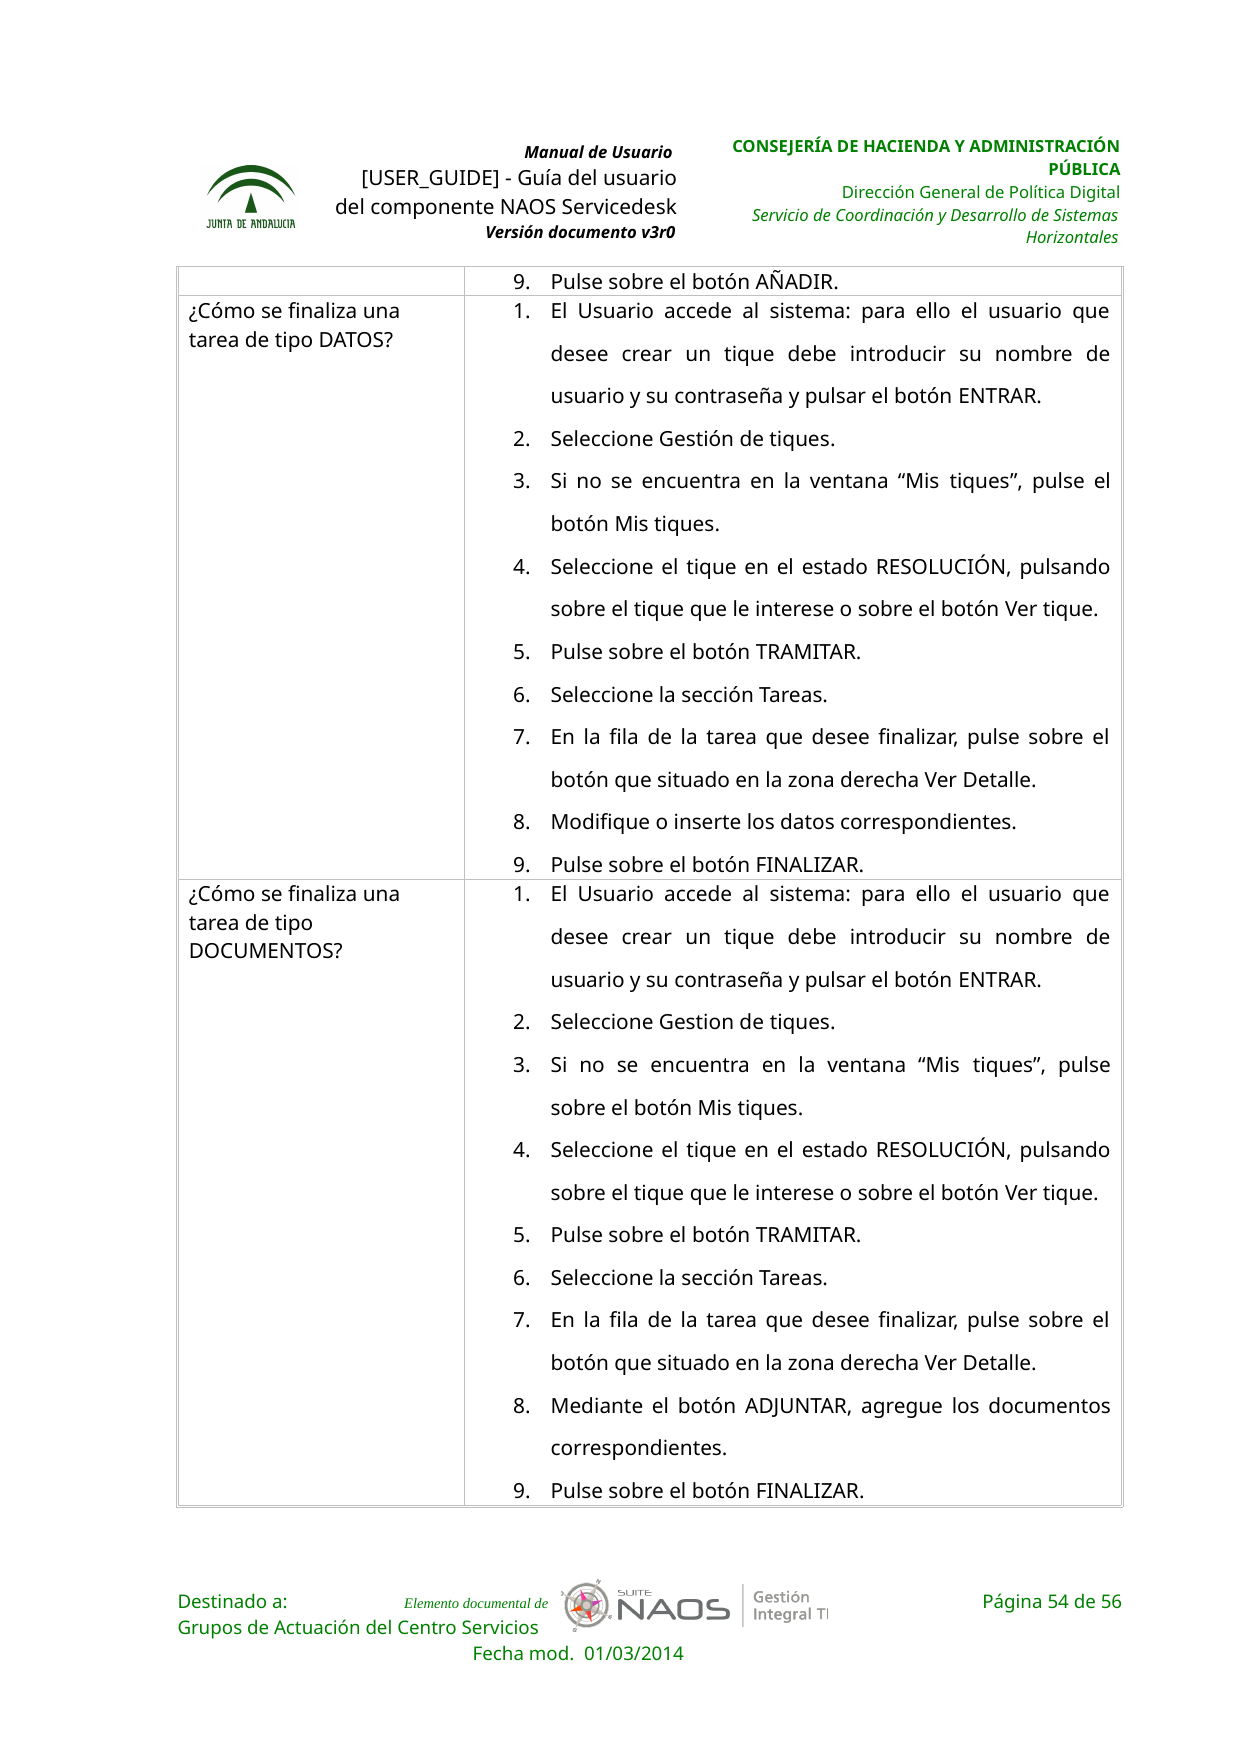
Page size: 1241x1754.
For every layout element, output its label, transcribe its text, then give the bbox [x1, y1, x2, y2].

table_cell ¿Cómo se finaliza una tarea de tipo DOCUMENTOS? [179, 880, 464, 1504]
table_cell [179, 267, 464, 295]
table_cell El Usuario accede al sistema: para ello el usuario que desee crear un tique debe introducir su nombre de usuario y su contraseña y pulsar el botón ENTRAR. Seleccione Gestion de tiques. Si no se encuentra en la ventana “Mis tiques”, pulse sobre el botón Mis tiques. Seleccione el tique en el estado RESOLUCIÓN, pulsando sobre el tique que le interese o sobre el botón Ver tique. Pulse sobre el botón TRAMITAR. Seleccione la sección Tareas. En la fila de la tarea que desee finalizar, pulse sobre el botón que situado en la zona derecha Ver Detalle. Mediante el botón ADJUNTAR, agregue los documentos correspondientes. Pulse sobre el botón FINALIZAR. [465, 880, 1121, 1504]
table_cell El Usuario accede al sistema: para ello el usuario que desee crear un tique debe introducir su nombre de usuario y su contraseña y pulsar el botón ENTRAR. Seleccione Gestión de tiques. Si no se encuentra en la ventana “Mis tiques”, pulse el botón Mis tiques. Seleccione el tique en el estado RESOLUCIÓN, pulsando sobre el tique que le interese o sobre el botón Ver tique. Pulse sobre el botón TRAMITAR. Seleccione la sección Tareas. En la fila de la tarea que desee finalizar, pulse sobre el botón que situado en la zona derecha Ver Detalle. Modifique o inserte los datos correspondientes. Pulse sobre el botón FINALIZAR. [465, 296, 1121, 878]
table_cell ¿Cómo se finaliza una tarea de tipo DATOS? [179, 296, 464, 878]
table_cell El Usuario accede al sistema: para ello el usuario que desee crear un tique debe introducir su nombre de usuario y su contraseña y pulsar el botón ENTRAR. Seleccione Gestión de tiques. Si no se encuentra en la ventana “Mis tiques”, pulse el botón Mis tiques. Seleccione el tique en el estado RESOLUCIÓN, pulsando sobre el tique que le interese o sobre el botón Ver tique. Pulse sobre el botón TRAMITAR. Seleccione la sección Otras tareas. Pulse sobre el botón NUEVA TAREA. Introduzca el texto de la tarea y seleccione el usuario asignado mediante el buscador (le permite realizar una búsqueda dinámica o una búsqueda clásica). Pulse sobre el botón AÑADIR. [465, 267, 1121, 295]
picture [201, 165, 298, 232]
picture [560, 1579, 829, 1632]
